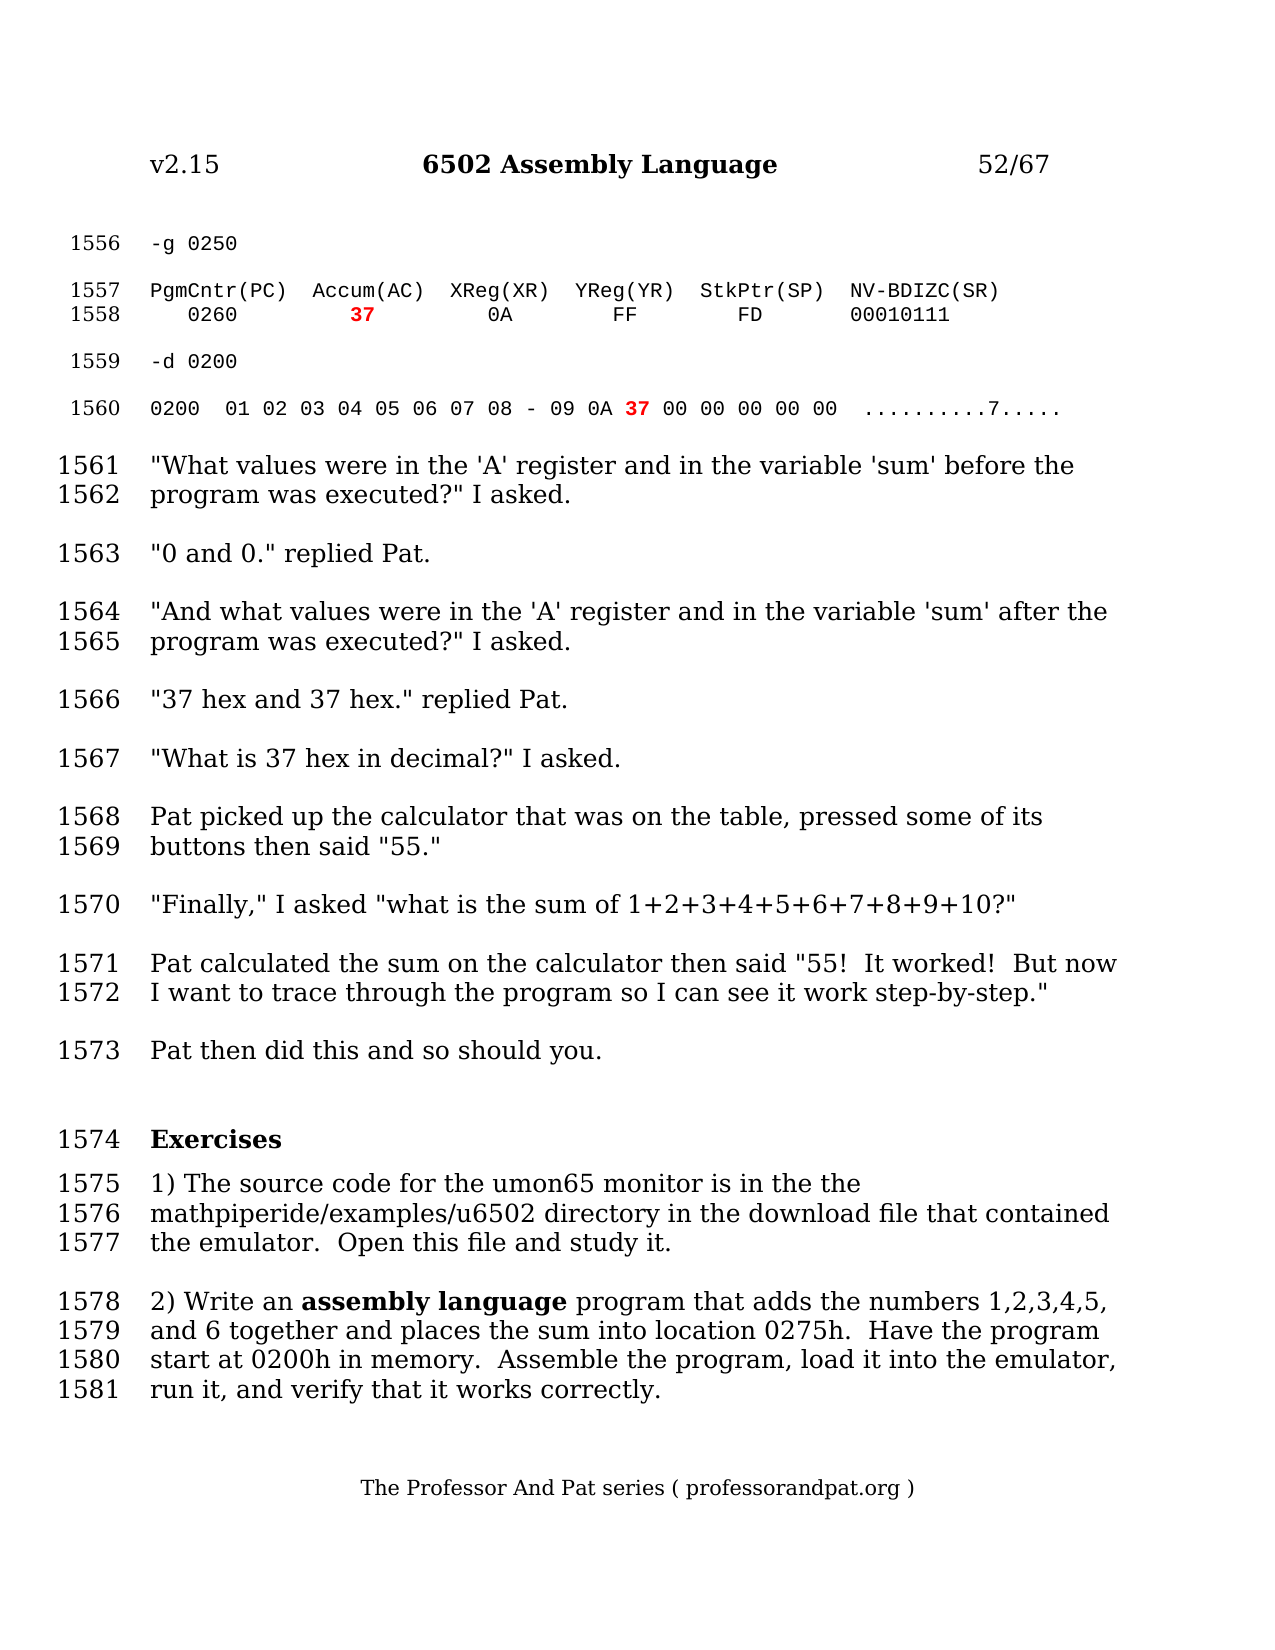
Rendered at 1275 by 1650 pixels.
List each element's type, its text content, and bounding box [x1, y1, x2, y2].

text Pat calculated the sum on the calculator then said "55! It worked! But now I want to trace through the program so I can see it work step-by-step." [150, 949, 1125, 1007]
text 0200 01 02 03 04 05 06 07 08 - 09 0A 37 00 00 00 00 00 ..........7..... [150, 398, 1125, 422]
text "Finally," I asked "what is the sum of 1+2+3+4+5+6+7+8+9+10?" [150, 890, 1125, 919]
text "And what values were in the 'A' register and in the variable 'sum' after the program was executed?" I asked. [150, 597, 1125, 656]
text 2) Write an assembly language program that adds the numbers 1,2,3,4,5, and 6 together and places the sum into location 0275h. Have the program start at 0200h in memory. Assemble the program, load it into the emulator, run it, and verify that it works correctly. [150, 1287, 1125, 1404]
text -g 0250 [150, 233, 1125, 257]
text 1) The source code for the umon65 monitor is in the the mathpiperide/examples/u6502 directory in the download file that contained the emulator. Open this file and study it. [150, 1169, 1125, 1257]
text Pat picked up the calculator that was on the table, pressed some of its buttons then said "55." [150, 802, 1125, 861]
text "0 and 0." replied Pat. [150, 539, 1125, 568]
text Pat then did this and so should you. [150, 1037, 1125, 1066]
text "What is 37 hex in decimal?" I asked. [150, 744, 1125, 773]
text 0260 37 0A FF FD 00010111 [150, 304, 1125, 328]
subtitle Exercises [150, 1125, 1125, 1154]
text "What values were in the 'A' register and in the variable 'sum' before the program was executed?" I asked. [150, 451, 1125, 510]
text -d 0200 [150, 351, 1125, 375]
text "37 hex and 37 hex." replied Pat. [150, 685, 1125, 714]
text PgmCntr(PC) Accum(AC) XReg(XR) YReg(YR) StkPtr(SP) NV-BDIZC(SR) [150, 281, 1125, 304]
